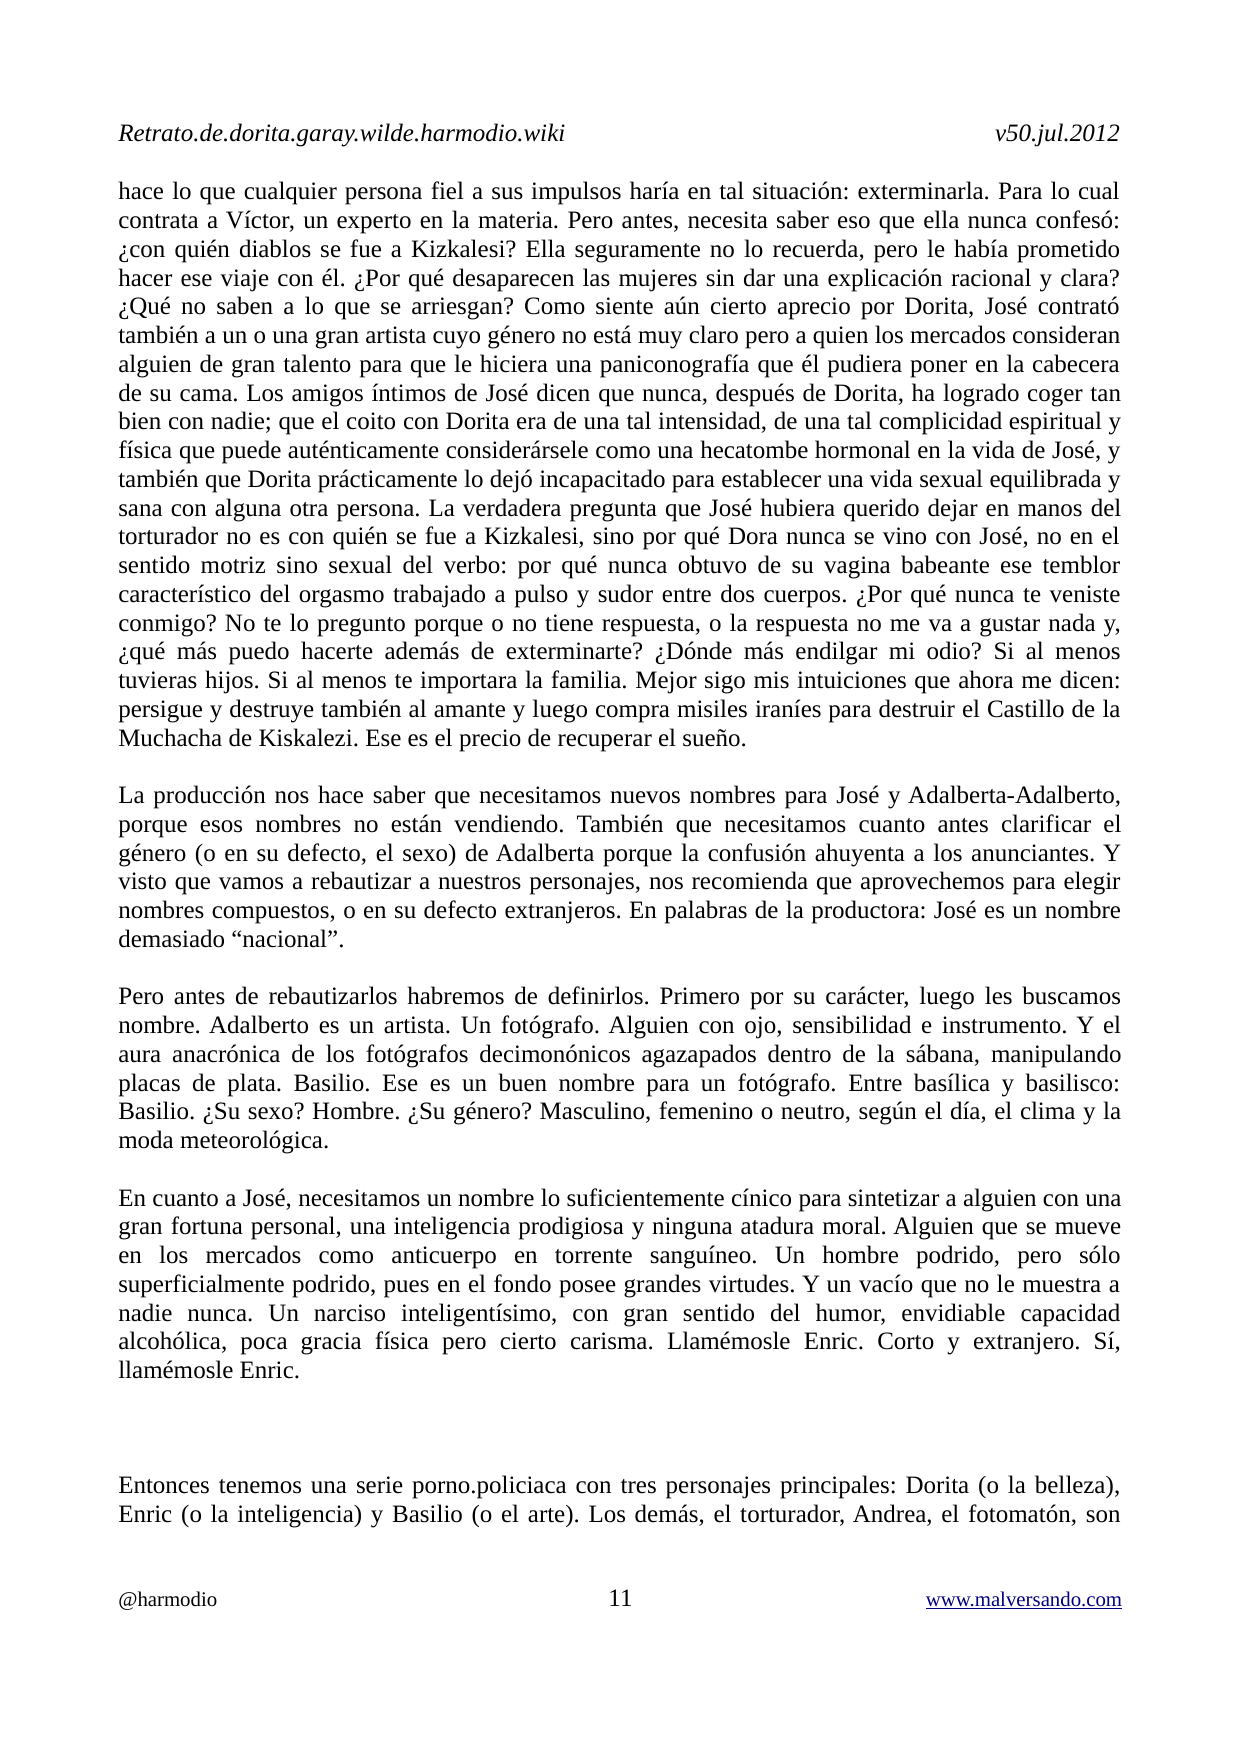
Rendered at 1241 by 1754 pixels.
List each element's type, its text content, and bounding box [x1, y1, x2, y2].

text Entonces tenemos una serie porno.policiaca con tres personajes principales: Dorita (o la belleza), Enric (o la inteligencia) y Basilio (o el arte). Los demás, el torturador, Andrea, el fotomatón, son [118, 1470, 1122, 1528]
text La producción nos hace saber que necesitamos nuevos nombres para José y Adalberta-Adalberto, porque esos nombres no están vendiendo. También que necesitamos cuanto antes clarificar el género (o en su defecto, el sexo) de Adalberta porque la confusión ahuyenta a los anunciantes. Y visto que vamos a rebautizar a nuestros personajes, nos recomienda que aprovechemos para elegir nombres compuestos, o en su defecto extranjeros. En palabras de la productora: José es un nombre demasiado “nacional”. [118, 780, 1122, 953]
text Pero antes de rebautizarlos habremos de definirlos. Primero por su carácter, luego les buscamos nombre. Adalberto es un artista. Un fotógrafo. Alguien con ojo, sensibilidad e instrumento. Y el aura anacrónica de los fotógrafos decimonónicos agazapados dentro de la sábana, manipulando placas de plata. Basilio. Ese es un buen nombre para un fotógrafo. Entre basílica y basilisco: Basilio. ¿Su sexo? Hombre. ¿Su género? Masculino, femenino o neutro, según el día, el clima y la moda meteorológica. [118, 981, 1122, 1154]
text hace lo que cualquier persona fiel a sus impulsos haría en tal situación: exterminarla. Para lo cual contrata a Víctor, un experto en la materia. Pero antes, necesita saber eso que ella nunca confesó: ¿con quién diablos se fue a Kizkalesi? Ella seguramente no lo recuerda, pero le había prometido hacer ese viaje con él. ¿Por qué desaparecen las mujeres sin dar una explicación racional y clara? ¿Qué no saben a lo que se arriesgan? Como siente aún cierto aprecio por Dorita, José contrató también a un o una gran artista cuyo género no está muy claro pero a quien los mercados consideran alguien de gran talento para que le hiciera una paniconografía que él pudiera poner en la cabecera de su cama. Los amigos íntimos de José dicen que nunca, después de Dorita, ha logrado coger tan bien con nadie; que el coito con Dorita era de una tal intensidad, de una tal complicidad espiritual y física que puede auténticamente considerársele como una hecatombe hormonal en la vida de José, y también que Dorita prácticamente lo dejó incapacitado para establecer una vida sexual equilibrada y sana con alguna otra persona. La verdadera pregunta que José hubiera querido dejar en manos del torturador no es con quién se fue a Kizkalesi, sino por qué Dora nunca se vino con José, no en el sentido motriz sino sexual del verbo: por qué nunca obtuvo de su vagina babeante ese temblor característico del orgasmo trabajado a pulso y sudor entre dos cuerpos. ¿Por qué nunca te veniste conmigo? No te lo pregunto porque o no tiene respuesta, o la respuesta no me va a gustar nada y, ¿qué más puedo hacerte además de exterminarte? ¿Dónde más endilgar mi odio? Si al menos tuvieras hijos. Si al menos te importara la familia. Mejor sigo mis intuiciones que ahora me dicen: persigue y destruye también al amante y luego compra misiles iraníes para destruir el Castillo de la Muchacha de Kiskalezi. Ese es el precio de recuperar el sueño. [118, 176, 1122, 751]
text En cuanto a José, necesitamos un nombre lo suficientemente cínico para sintetizar a alguien con una gran fortuna personal, una inteligencia prodigiosa y ninguna atadura moral. Alguien que se mueve en los mercados como anticuerpo en torrente sanguíneo. Un hombre podrido, pero sólo superficialmente podrido, pues en el fondo posee grandes virtudes. Y un vacío que no le muestra a nadie nunca. Un narciso inteligentísimo, con gran sentido del humor, envidiable capacidad alcohólica, poca gracia física pero cierto carisma. Llamémosle Enric. Corto y extranjero. Sí, llamémosle Enric. [118, 1183, 1122, 1384]
